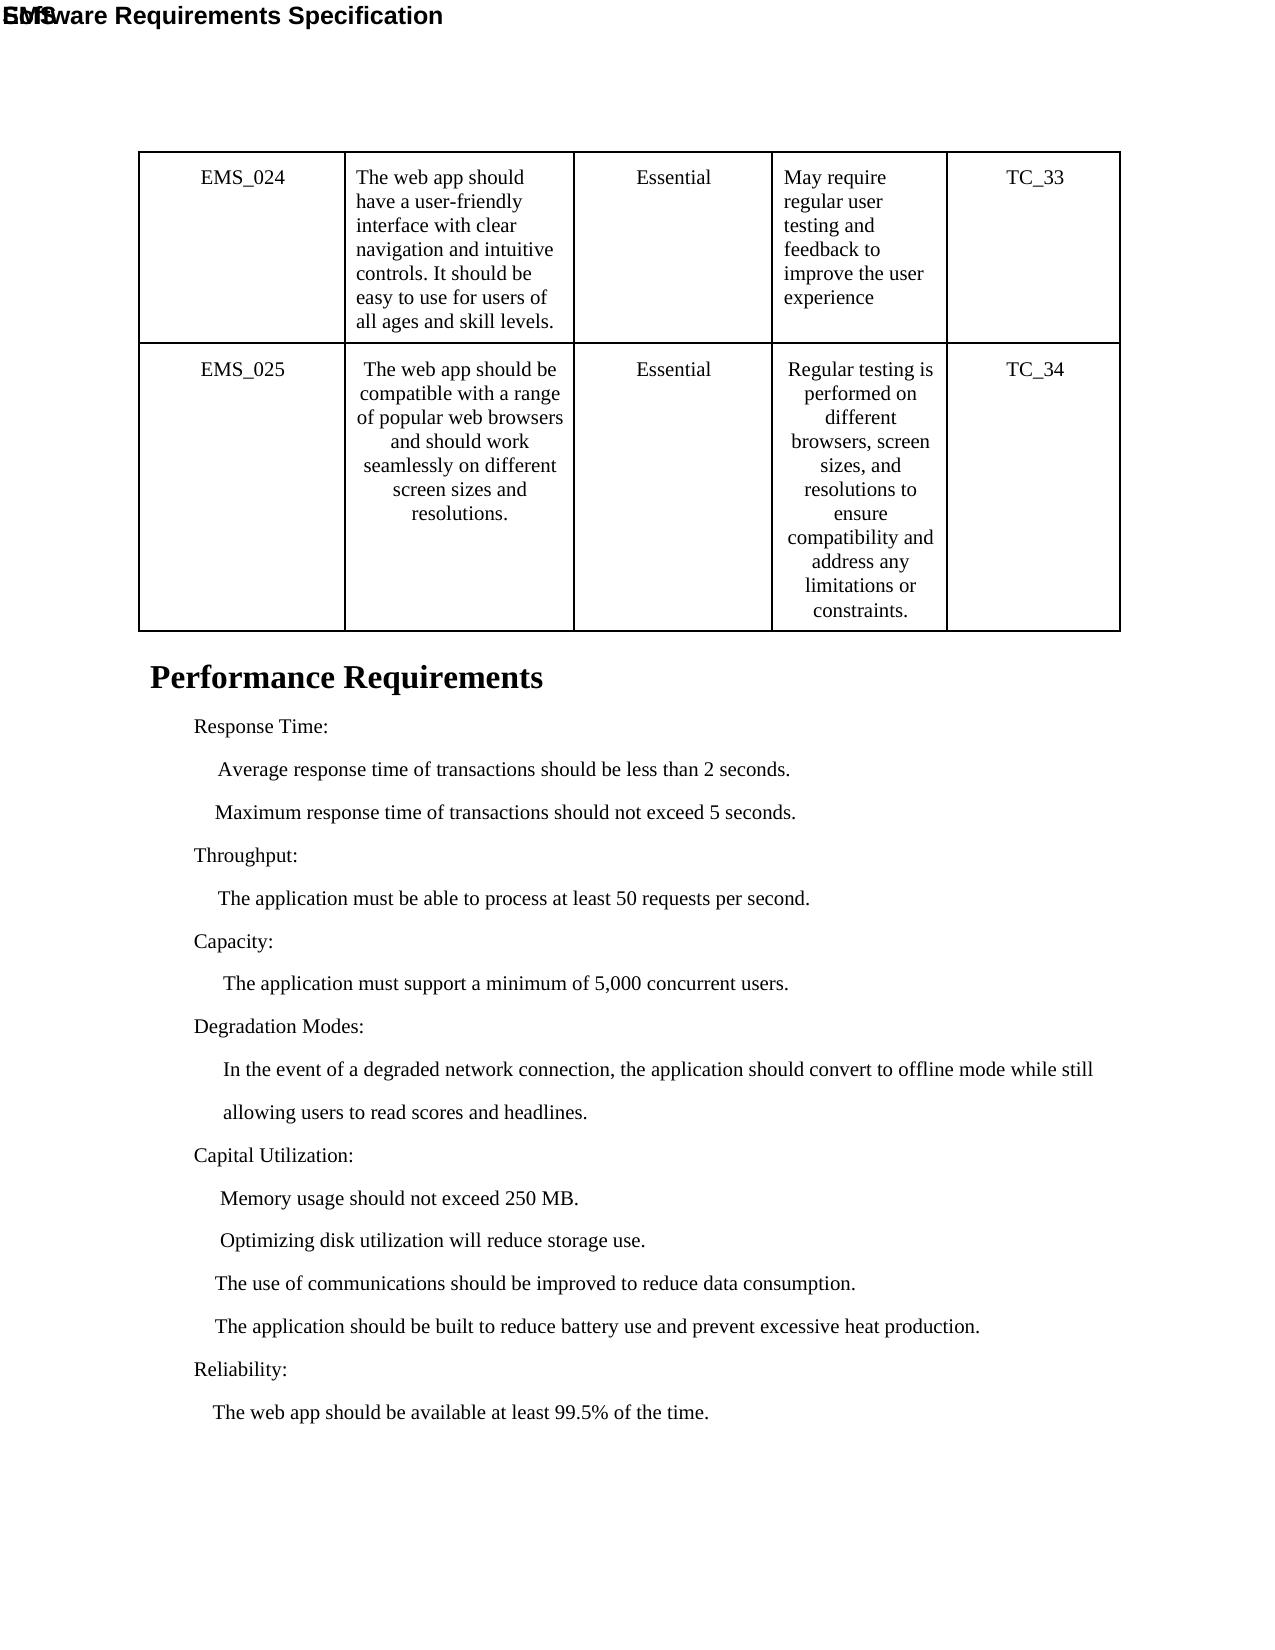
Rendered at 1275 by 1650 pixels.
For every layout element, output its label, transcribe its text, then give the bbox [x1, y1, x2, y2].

text In the event of a degraded network connection, the application should convert to offline mode while still allowing users to read scores and headlines. [223, 1057, 1102, 1124]
text Throughput: [194, 843, 1194, 867]
table_cell EMS_025 [140, 344, 344, 630]
table_header Essential [575, 153, 771, 342]
text Capacity: [194, 928, 1194, 953]
text The application should be built to reduce battery use and prevent excessive heat production. Reliability: [194, 1314, 983, 1381]
table_cell The web app should be compatible with a range of popular web browsers and should work seamlessly on different screen sizes and resolutions. [346, 344, 573, 630]
text Memory usage should not exceed 250 MB. Optimizing disk utilization will reduce storage use. [220, 1186, 648, 1252]
table_header EMS_024 [140, 153, 344, 342]
table_cell Essential [575, 344, 771, 630]
text The use of communications should be improved to reduce data consumption. [214, 1271, 1194, 1295]
text Response Time: [194, 714, 1194, 738]
table_header TC_33 [948, 153, 1119, 342]
text Degradation Modes: [194, 1014, 1194, 1038]
table_header May require regular user testing and feedback to improve the user experience [773, 153, 946, 342]
text The application must support a minimum of 5,000 concurrent users. [223, 971, 1194, 995]
text Performance Requirements [150, 657, 1194, 696]
text Average response time of transactions should be less than 2 seconds. Maximum response time of transactions should not exceed 5 seconds. [214, 757, 799, 824]
text The application must be able to process at least 50 requests per second. [218, 886, 1194, 910]
table_cell TC_34 [948, 344, 1119, 630]
table_cell Regular testing is performed on different browsers, screen sizes, and resolutions to ensure compatibility and address any limitations or constraints. [773, 344, 946, 630]
text The web app should be available at least 99.5% of the time. [212, 1400, 1194, 1424]
table_header The web app should have a user-friendly interface with clear navigation and intuitive controls. It should be easy to use for users of all ages and skill levels. [346, 153, 573, 342]
text Capital Utilization: [194, 1143, 1194, 1167]
